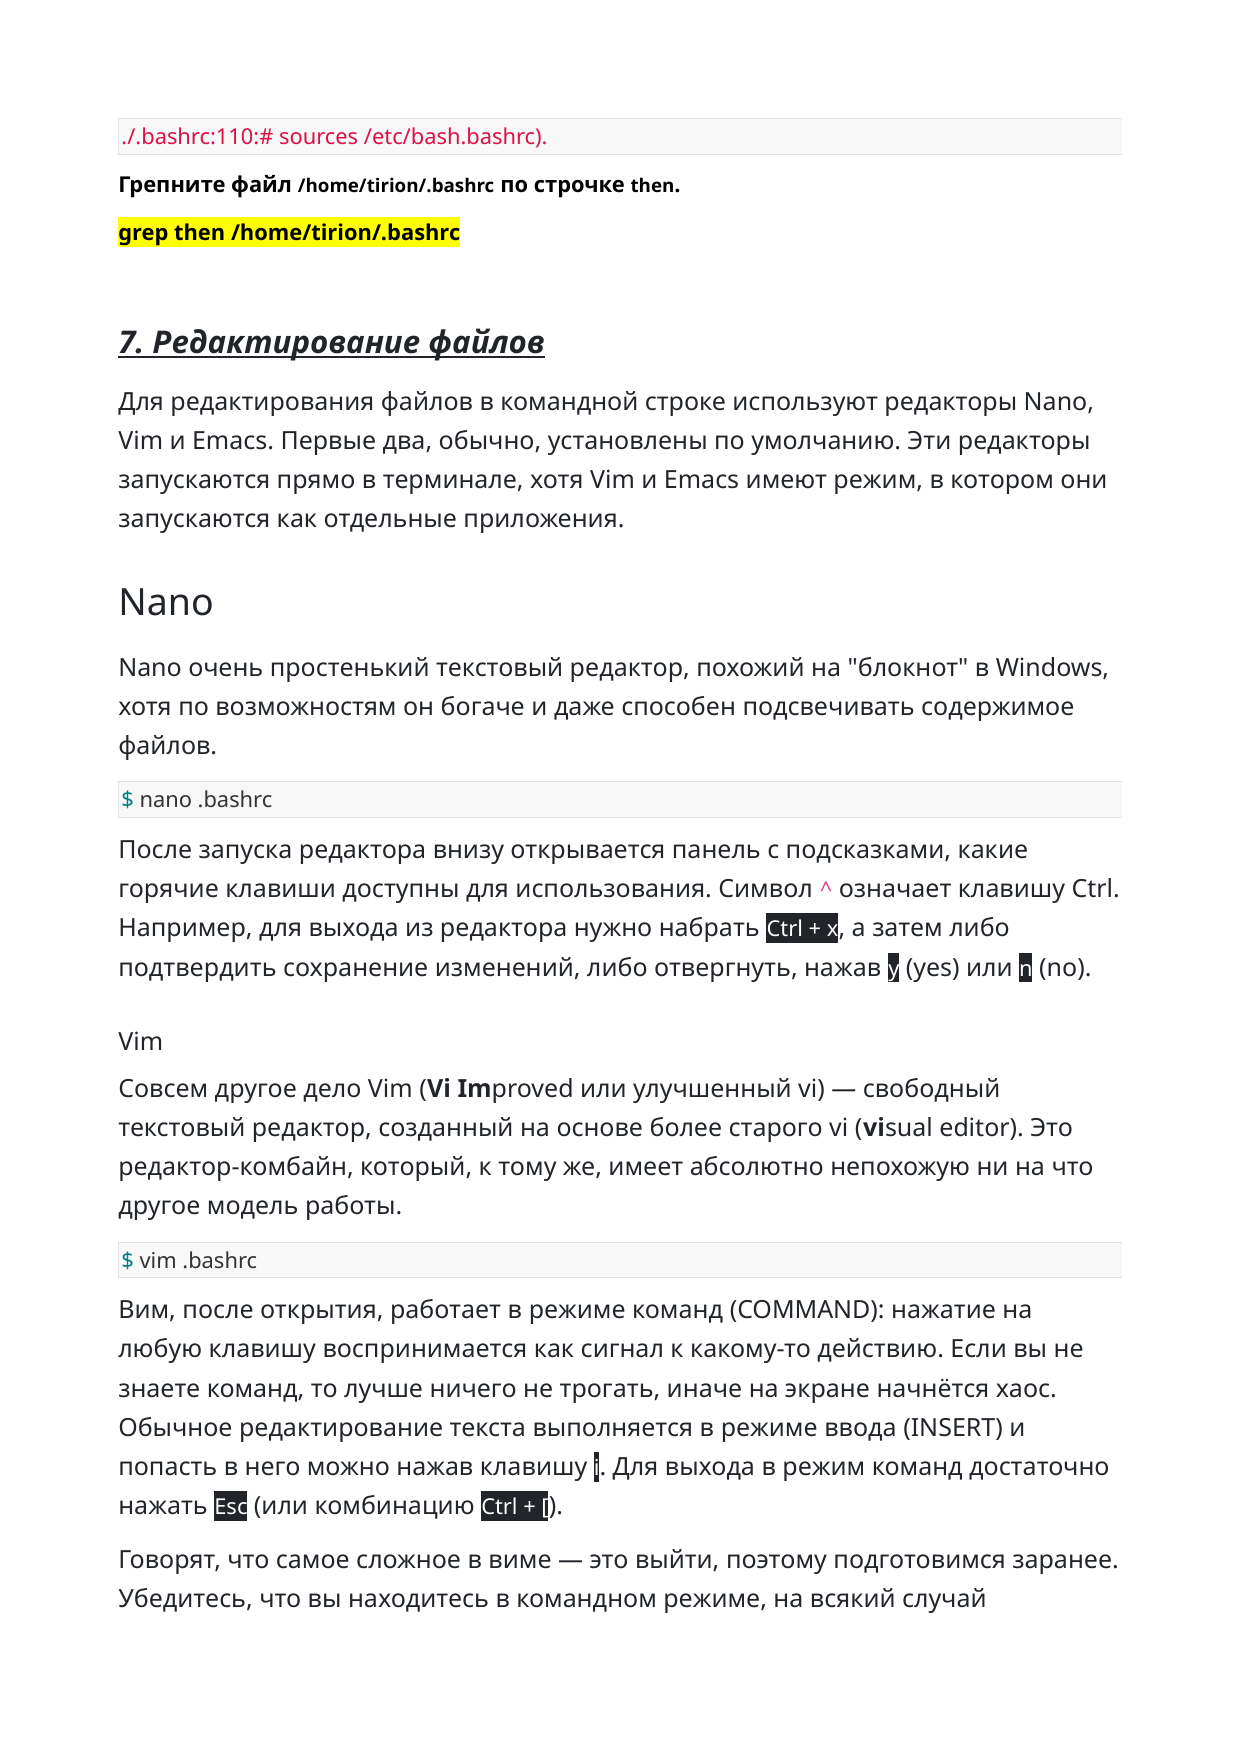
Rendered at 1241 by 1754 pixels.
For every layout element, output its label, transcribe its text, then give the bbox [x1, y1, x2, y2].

text Грепните файл /home/tirion/.bashrc по строчке then. [118, 168, 1122, 198]
text Nano очень простенький текстовый редактор, похожий на "блокнот" в Windows, хотя по возможностям он богаче и даже способен подсвечивать содержимое файлов. [118, 649, 1122, 762]
text Для редактирования файлов в командной строке используют редакторы Nano, Vim и Emacs. Первые два, обычно, установлены по умолчанию. Эти редакторы запускаются прямо в терминале, хотя Vim и Emacs имеют режим, в котором они запускаются как отдельные приложения. [118, 383, 1122, 535]
text ./.bashrc:110:# sources /etc/bash.bashrc). [119, 119, 1122, 154]
text 7. Редактирование файлов [118, 320, 1122, 362]
subtitle Vim [118, 1024, 1122, 1058]
text $ vim .bashrc [119, 1243, 1122, 1277]
text Совсем другое дело Vim (Vi Improved или улучшенный vi) — свободный текстовый редактор, созданный на основе более старого vi (visual editor). Это редактор-комбайн, который, к тому же, имеет абсолютно непохожую ни на что другое модель работы. [118, 1070, 1122, 1222]
text После запуска редактора внизу открывается панель с подсказками, какие горячие клавиши доступны для использования. Символ ^ означает клавишу Ctrl. Например, для выхода из редактора нужно набрать Ctrl + x, а затем либо подтвердить сохранение изменений, либо отвергнуть, нажав y (yes) или n (no). [118, 832, 1122, 983]
text Говорят, что самое сложное в виме — это выйти, поэтому подготовимся заранее. Убедитесь, что вы находитесь в командном режиме, на всякий случай [118, 1542, 1122, 1615]
subtitle Nano [118, 575, 1122, 626]
text Вим, после открытия, работает в режиме команд (COMMAND): нажатие на любую клавишу воспринимается как сигнал к какому-то действию. Если вы не знаете команд, то лучше ничего не трогать, иначе на экране начнётся хаос. Обычное редактирование текста выполняется в режиме ввода (INSERT) и попасть в него можно нажав клавишу i. Для выхода в режим команд достаточно нажать Esc (или комбинацию Ctrl + [). [118, 1292, 1122, 1522]
text $ nano .bashrc [119, 782, 1122, 817]
text grep then /home/tirion/.bashrc [118, 217, 1122, 247]
